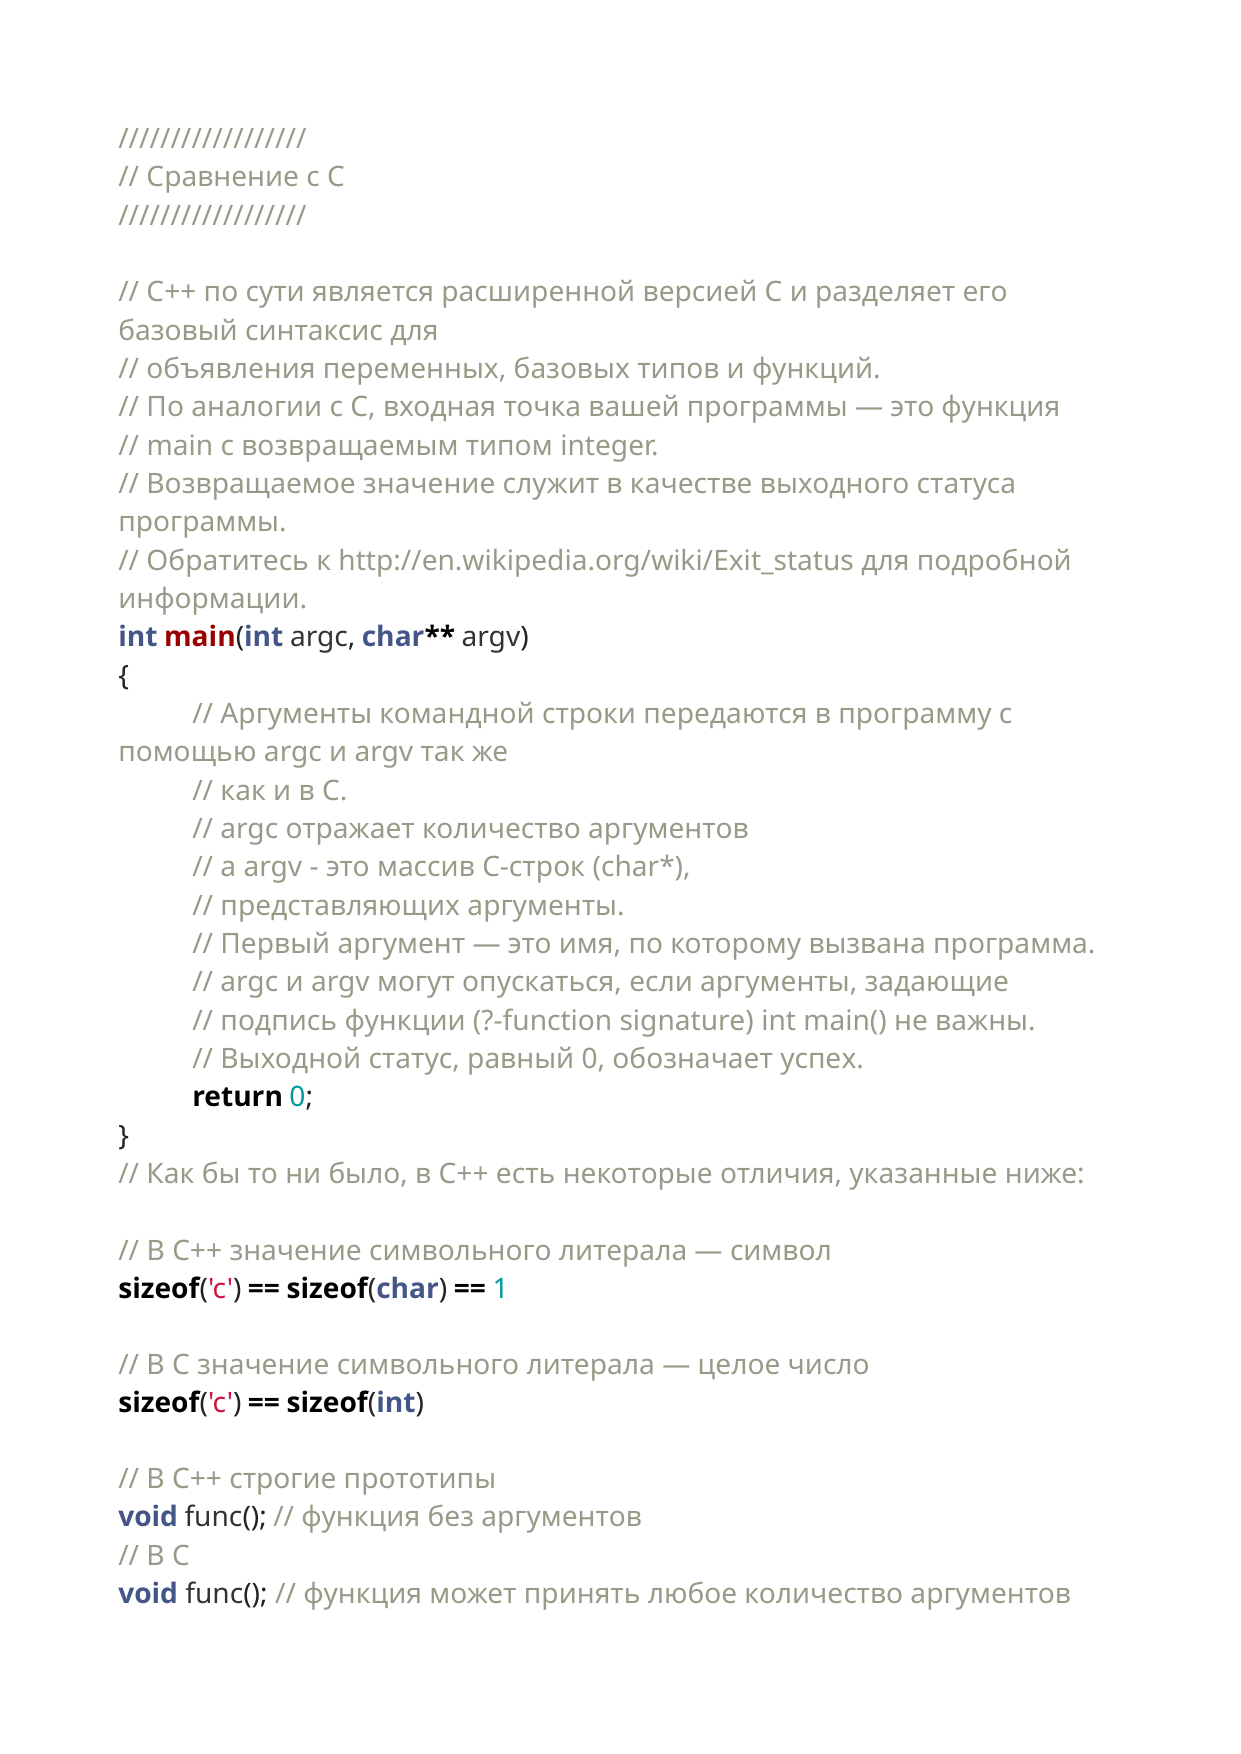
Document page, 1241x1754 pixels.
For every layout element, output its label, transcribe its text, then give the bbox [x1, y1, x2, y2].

text // По аналогии с С, входная точка вашей программы — это функция [118, 386, 1122, 425]
text // Выходной статус, равный 0, обозначает успех. [118, 1038, 1122, 1076]
text ////////////////// [118, 118, 1122, 156]
text // argc отражает количество аргументов [118, 808, 1122, 846]
text // объявления переменных, базовых типов и функций. [118, 348, 1122, 386]
text sizeof('c') == sizeof(char) == 1 [118, 1268, 1122, 1306]
text // Первый аргумент — это имя, по которому вызвана программа. [118, 923, 1122, 961]
text } [118, 1115, 1122, 1153]
text return 0; [118, 1076, 1122, 1115]
text ////////////////// [118, 195, 1122, 233]
text int main(int argc, char** argv) [118, 616, 1122, 655]
text // подпись функции (?-function signature) int main() не важны. [118, 1000, 1122, 1038]
text // В С значение символьного литерала — целое число [118, 1344, 1122, 1382]
text void func(); // функция без аргументов [118, 1496, 1122, 1535]
text // Обратитесь к http://en.wikipedia.org/wiki/Exit_status для подробной информации. [118, 540, 1122, 616]
text // Аргументы командной строки передаются в программу с помощью argc и argv так же [118, 693, 1122, 770]
text // Возвращаемое значение служит в качестве выходного статуса программы. [118, 463, 1122, 540]
text // С++ по сути является расширенной версией С и разделяет его базовый синтаксис для [118, 271, 1122, 348]
text sizeof('c') == sizeof(int) [118, 1382, 1122, 1421]
text { [118, 655, 1122, 693]
text // В C [118, 1535, 1122, 1573]
text // argc и argv могут опускаться, если аргументы, задающие [118, 961, 1122, 1000]
text void func(); // функция может принять любое количество аргументов [118, 1573, 1122, 1611]
text // а argv - это массив С-строк (char*), [118, 846, 1122, 885]
text // представляющих аргументы. [118, 885, 1122, 923]
text // main с возвращаемым типом integer. [118, 425, 1122, 463]
text // как и в С. [118, 770, 1122, 808]
text // В С++ значение символьного литерала — символ [118, 1230, 1122, 1268]
text // Сравнение с С [118, 156, 1122, 195]
text // В С++ строгие прототипы [118, 1458, 1122, 1496]
text // Как бы то ни было, в С++ есть некоторые отличия, указанные ниже: [118, 1153, 1122, 1191]
